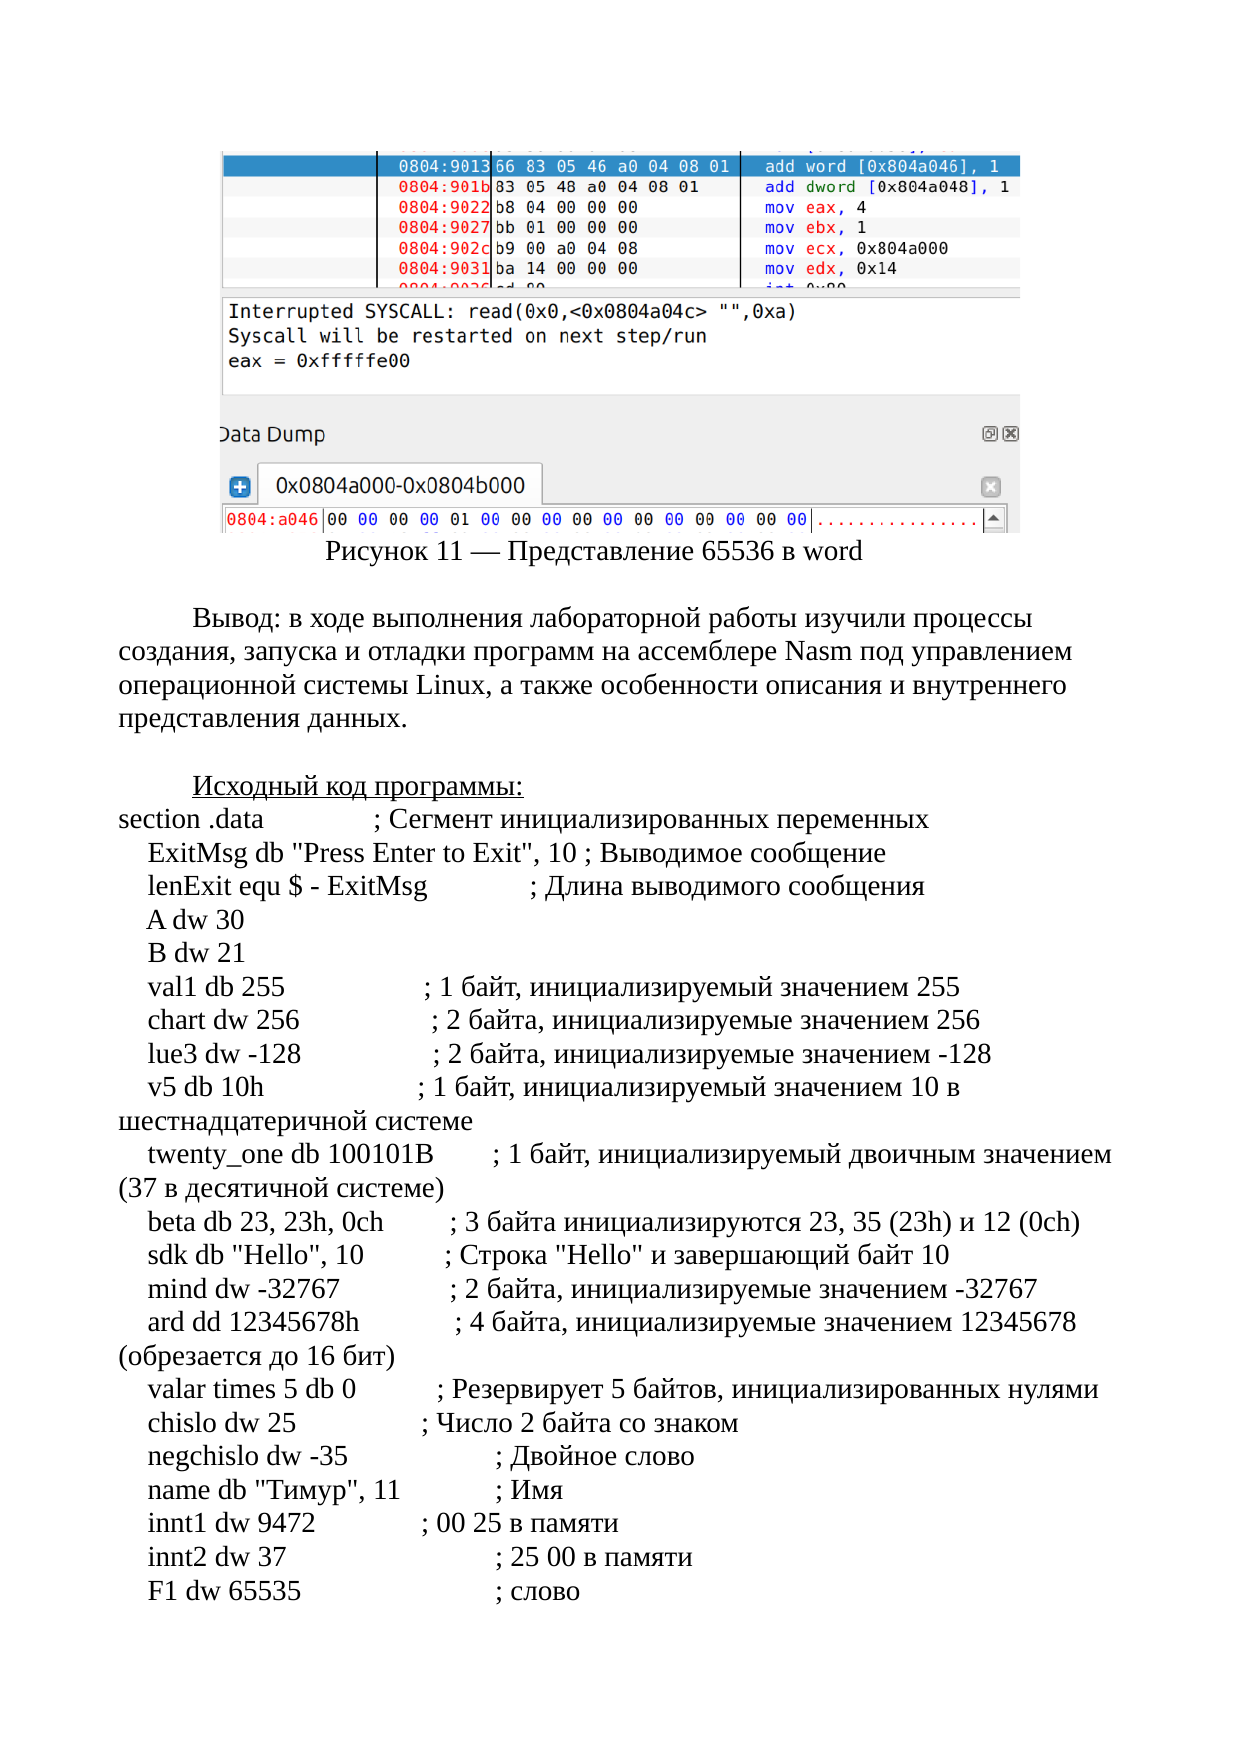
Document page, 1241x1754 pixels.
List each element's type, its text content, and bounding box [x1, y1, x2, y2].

text chart dw 256 ; 2 байта, инициализируемые значением 256 [118, 1002, 1122, 1036]
text F1 dw 65535 ; слово [118, 1573, 1122, 1606]
text chislo dw 25 ; Число 2 байта со знаком [118, 1405, 1122, 1438]
text Исходный код программы: [118, 768, 1122, 801]
text innt2 dw 37 ; 25 00 в памяти [118, 1539, 1122, 1573]
text lue3 dw -128 ; 2 байта, инициализируемые значением -128 [118, 1036, 1122, 1069]
text lenExit equ $ - ExitMsg ; Длина выводимого сообщения [118, 868, 1122, 902]
text ard dd 12345678h ; 4 байта, инициализируемые значением 12345678 (обрезается до 16 бит) [118, 1304, 1122, 1371]
text mind dw -32767 ; 2 байта, инициализируемые значением -32767 [118, 1271, 1122, 1304]
text val1 db 255 ; 1 байт, инициализируемый значением 255 [118, 969, 1122, 1002]
text ExitMsg db "Press Enter to Exit", 10 ; Выводимое сообщение [118, 835, 1122, 868]
text negchislo dw -35 ; Двойное слово [118, 1438, 1122, 1472]
text valar times 5 db 0 ; Резервирует 5 байтов, инициализированных нулями [118, 1371, 1122, 1405]
text innt1 dw 9472 ; 00 25 в памяти [118, 1506, 1122, 1539]
text v5 db 10h ; 1 байт, инициализируемый значением 10 в шестнадцатеричной системе [118, 1069, 1122, 1137]
text twenty_one db 100101B ; 1 байт, инициализируемый двоичным значением (37 в десятичной системе) [118, 1137, 1122, 1204]
text Рисунок 11 — Представление 65536 в word [118, 152, 1122, 566]
text Вывод: в ходе выполнения лабораторной работы изучили процессы создания, запуска и отладки программ на ассемблере Nasm под управлением операционной системы Linux, а также особенности описания и внутреннего представления данных. [118, 600, 1122, 734]
text B dw 21 [118, 935, 1122, 969]
text section .data ; Сегмент инициализированных переменных [118, 801, 1122, 835]
text sdk db "Hello", 10 ; Строка "Hello" и завершающий байт 10 [118, 1237, 1122, 1271]
text A dw 30 [118, 902, 1122, 935]
picture [219, 151, 1021, 533]
text beta db 23, 23h, 0ch ; 3 байта инициализируются 23, 35 (23h) и 12 (0ch) [118, 1204, 1122, 1237]
text name db "Тимур", 11 ; Имя [118, 1472, 1122, 1506]
